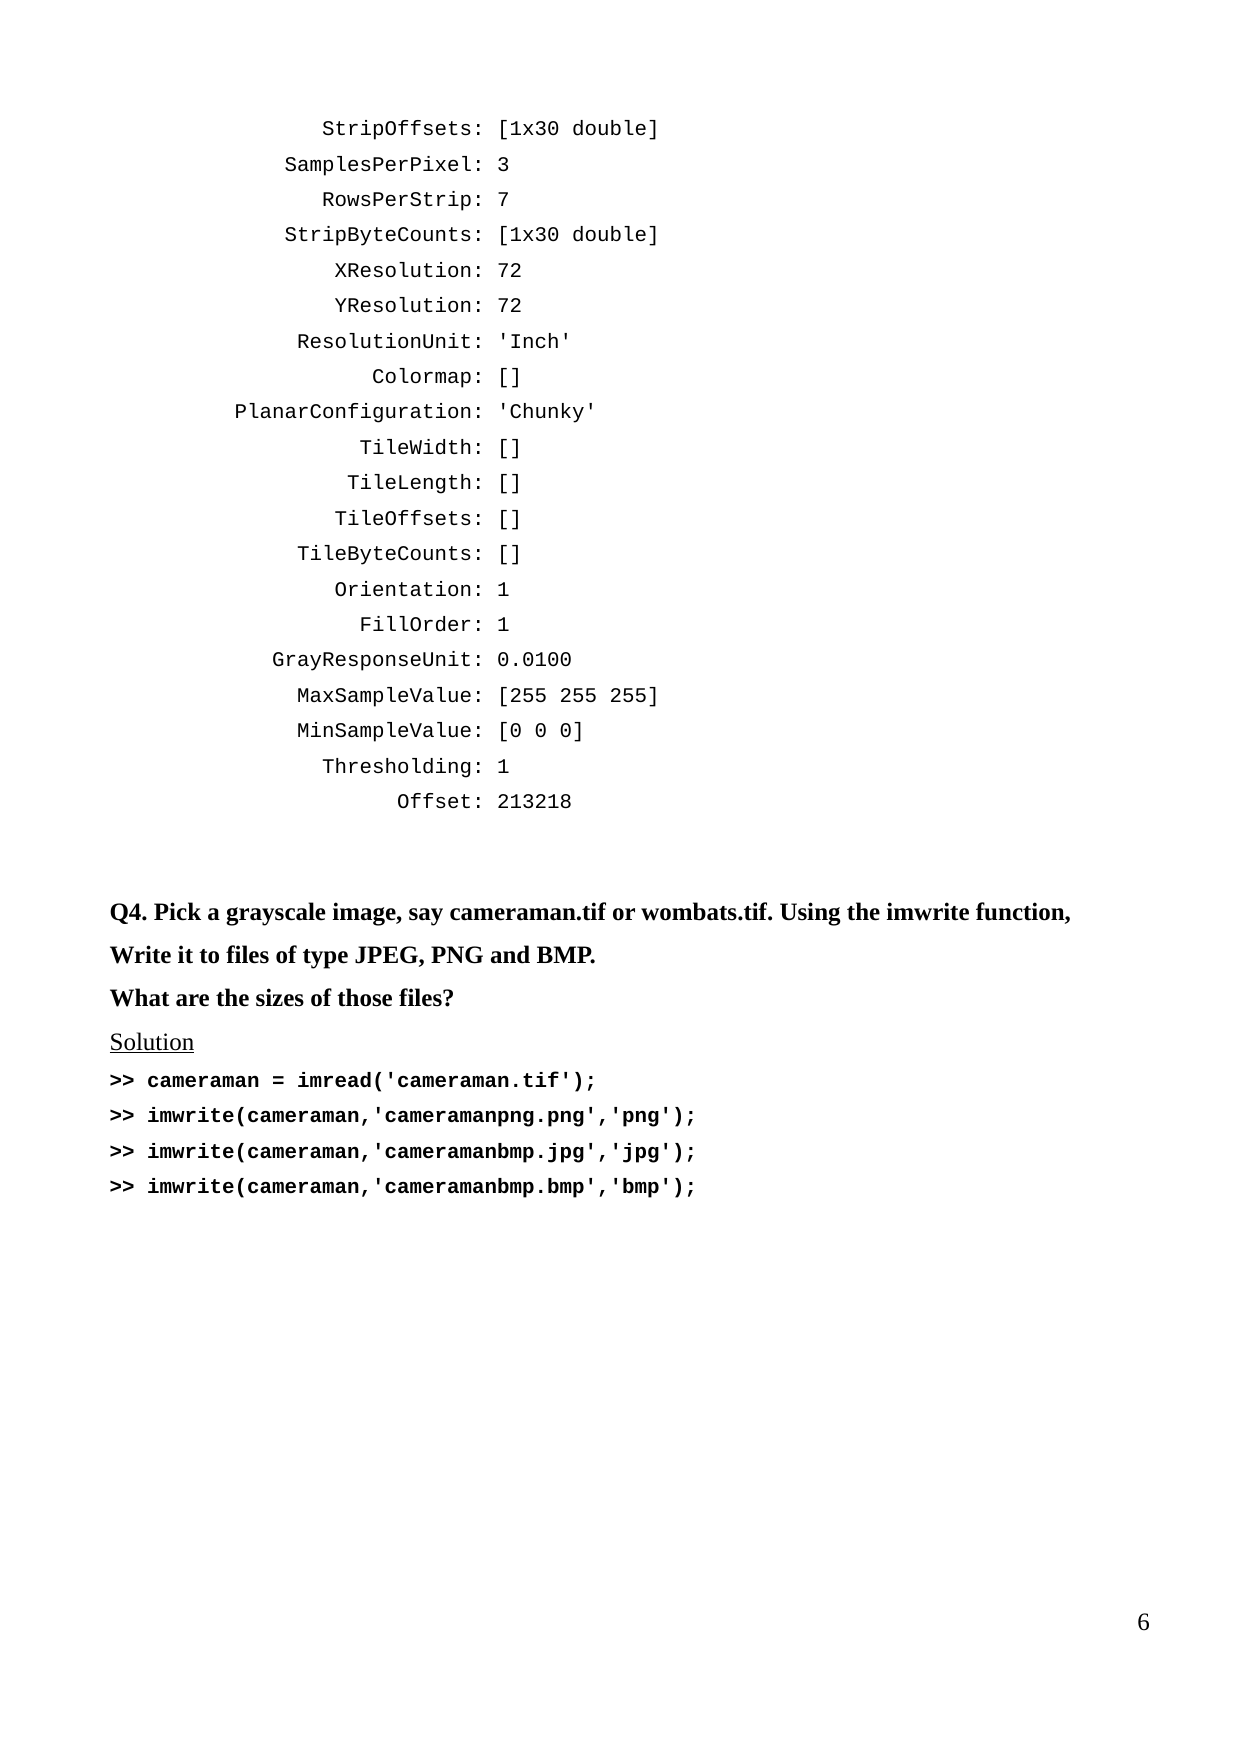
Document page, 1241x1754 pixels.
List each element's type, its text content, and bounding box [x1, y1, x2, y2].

text TileWidth: [] [109, 437, 1149, 461]
text FillOrder: 1 [109, 614, 1149, 638]
text Write it to files of type JPEG, PNG and BMP. [109, 940, 1149, 969]
text Orientation: 1 [109, 578, 1149, 602]
text Solution [109, 1027, 1149, 1055]
text >> imwrite(cameraman,'cameramanbmp.bmp','bmp'); [109, 1176, 1149, 1200]
text YResolution: 72 [109, 295, 1149, 319]
text XResolution: 72 [109, 260, 1149, 283]
text >> imwrite(cameraman,'cameramanpng.png','png'); [109, 1105, 1149, 1129]
text >> imwrite(cameraman,'cameramanbmp.jpg','jpg'); [109, 1141, 1149, 1164]
text TileLength: [] [109, 472, 1149, 496]
text MaxSampleValue: [255 255 255] [109, 685, 1149, 708]
text RowsPerStrip: 7 [109, 189, 1149, 213]
text Offset: 213218 [109, 791, 1149, 815]
text TileByteCounts: [] [109, 543, 1149, 567]
text >> cameraman = imread('cameraman.tif'); [109, 1070, 1149, 1093]
text Q4. Pick a grayscale image, say cameraman.tif or wombats.tif. Using the imwrite function, [109, 897, 1149, 926]
text Colormap: [] [109, 366, 1149, 390]
text SamplesPerPixel: 3 [109, 153, 1149, 177]
text TileOffsets: [] [109, 508, 1149, 531]
text ResolutionUnit: 'Inch' [109, 331, 1149, 354]
text PlanarConfiguration: 'Chunky' [109, 401, 1149, 425]
text What are the sizes of those files? [109, 983, 1149, 1012]
text GrayResponseUnit: 0.0100 [109, 649, 1149, 673]
text StripByteCounts: [1x30 double] [109, 224, 1149, 248]
text Thresholding: 1 [109, 756, 1149, 779]
text MinSampleValue: [0 0 0] [109, 720, 1149, 744]
text StripOffsets: [1x30 double] [109, 118, 1149, 142]
